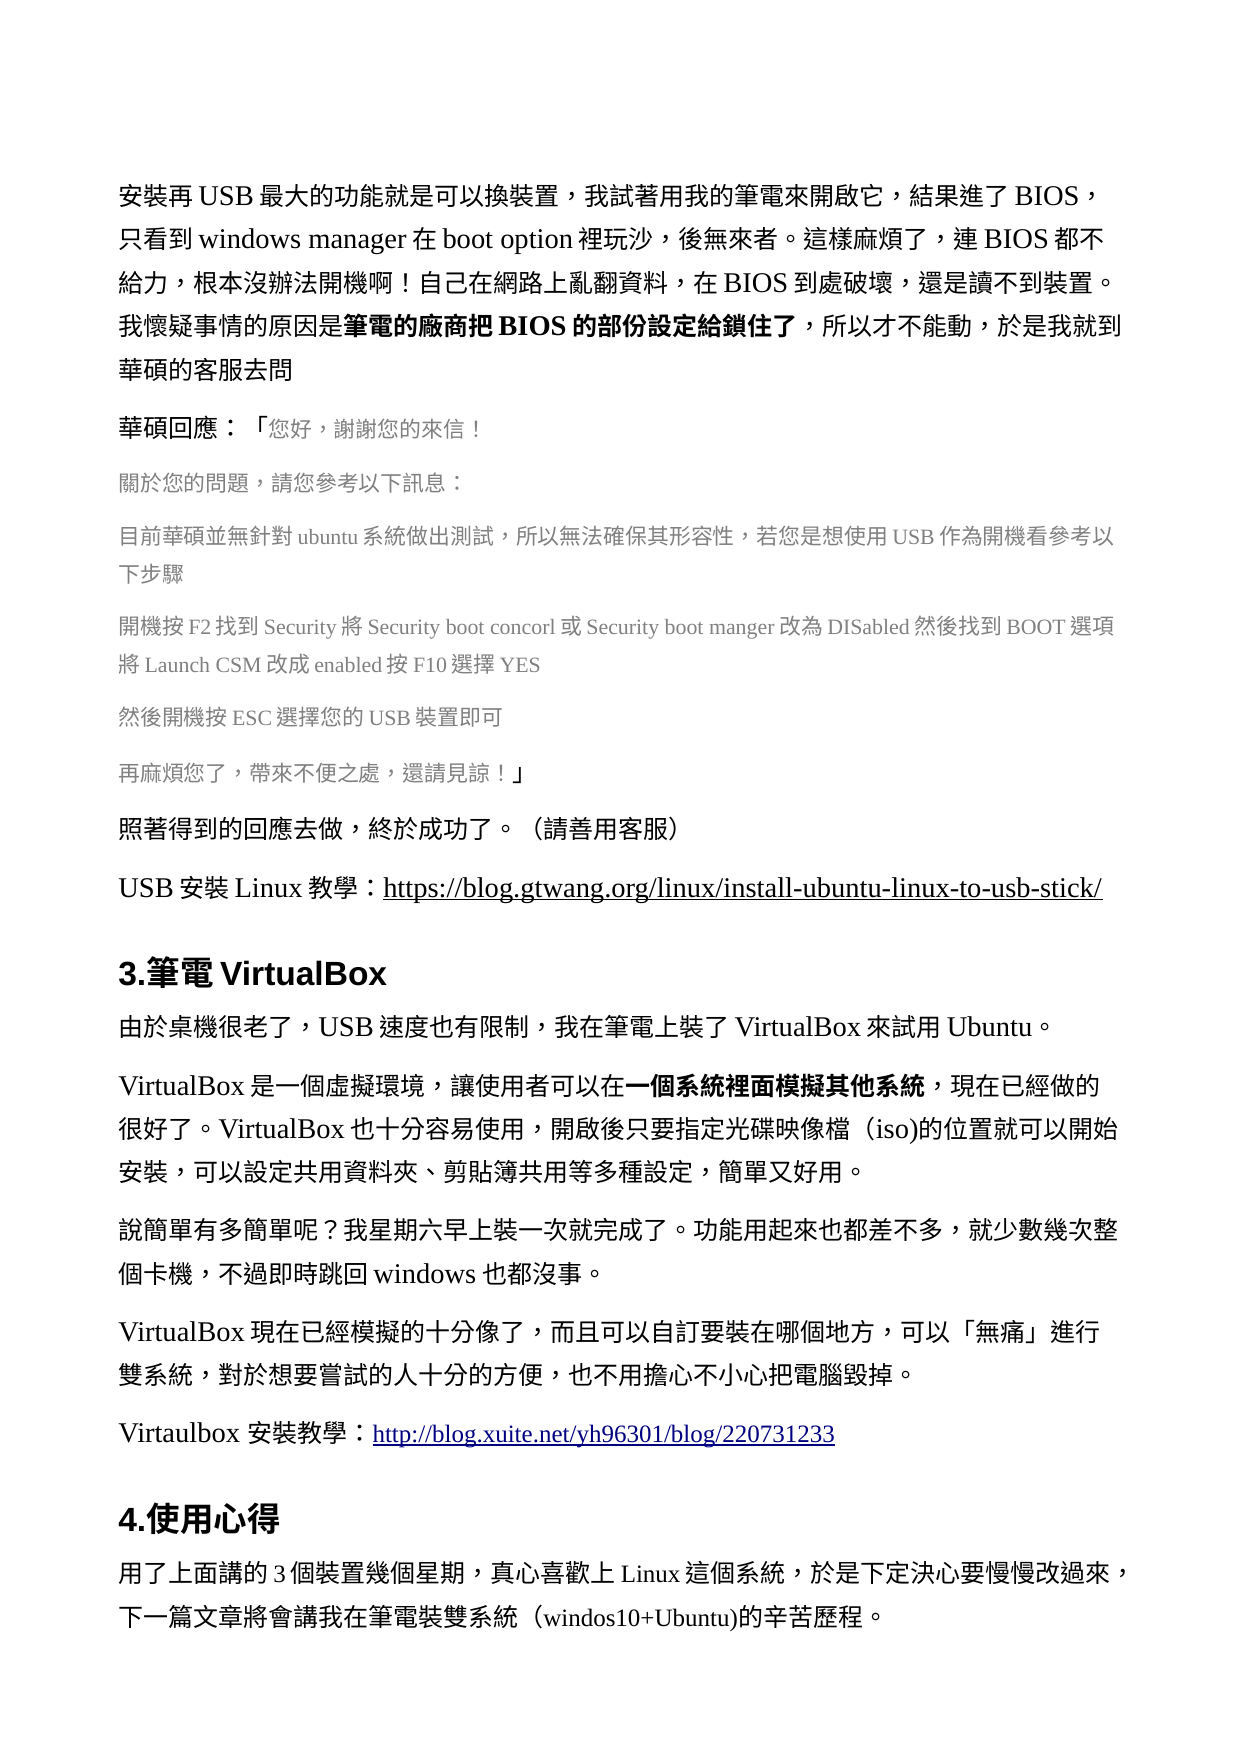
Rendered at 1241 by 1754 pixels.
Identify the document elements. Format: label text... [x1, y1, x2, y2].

text 華碩回應：「您好，謝謝您的來信！ [118, 408, 1122, 444]
text 再麻煩您了，帶來不便之處，還請見諒！」 [118, 752, 1122, 788]
text VirtualBox現在已經模擬的十分像了，而且可以自訂要裝在哪個地方，可以「無痛」進行雙系統，對於想要嘗試的人十分的方便，也不用擔心不小心把電腦毀掉。 [118, 1312, 1122, 1392]
text 安裝再USB最大的功能就是可以換裝置，我試著用我的筆電來開啟它，結果進了BIOS，只看到windows manager在boot option裡玩沙，後無來者。這樣麻煩了，連BIOS都不給力，根本沒辦法開機啊！自己在網路上亂翻資料，在BIOS到處破壞，還是讀不到裝置。我懷疑事情的原因是筆電的廠商把BIOS的部份設定給鎖住了，所以才不能動，於是我就到華碩的客服去問 [118, 176, 1122, 386]
subtitle 3.筆電VirtualBox [118, 947, 1122, 995]
text 開機按F2找到Security將Security boot concorl或Security boot manger改為DISabled然後找到BOOT選項將Launch CSM改成enabled按F10選擇YES [118, 609, 1122, 679]
text 說簡單有多簡單呢？我星期六早上裝一次就完成了。功能用起來也都差不多，就少數幾次整個卡機，不過即時跳回windows也都沒事。 [118, 1211, 1122, 1291]
text Virtaulbox 安裝教學：http://blog.xuite.net/yh96301/blog/220731233 [118, 1414, 1122, 1450]
text 然後開機按ESC選擇您的USB裝置即可 [118, 699, 1122, 731]
text VirtualBox是一個虛擬環境，讓使用者可以在一個系統裡面模擬其他系統，現在已經做的很好了。VirtualBox也十分容易使用，開啟後只要指定光碟映像檔（iso)的位置就可以開始安裝，可以設定共用資料夾、剪貼簿共用等多種設定，簡單又好用。 [118, 1066, 1122, 1189]
text USB安裝Linux教學：https://blog.gtwang.org/linux/install-ubuntu-linux-to-usb-stick/ [118, 868, 1122, 904]
subtitle 4.使用心得 [118, 1493, 1122, 1541]
text 照著得到的回應去做，終於成功了。（請善用客服） [118, 810, 1122, 846]
text 關於您的問題，請您參考以下訊息： [118, 466, 1122, 498]
text 用了上面講的3個裝置幾個星期，真心喜歡上Linux這個系統，於是下定決心要慢慢改過來，下一篇文章將會講我在筆電裝雙系統（windos10+Ubuntu)的辛苦歷程。 [118, 1554, 1122, 1633]
text 目前華碩並無針對ubuntu系統做出測試，所以無法確保其形容性，若您是想使用USB作為開機看參考以下步驟 [118, 519, 1122, 588]
text 由於桌機很老了，USB速度也有限制，我在筆電上裝了VirtualBox來試用Ubuntu。 [118, 1008, 1122, 1044]
